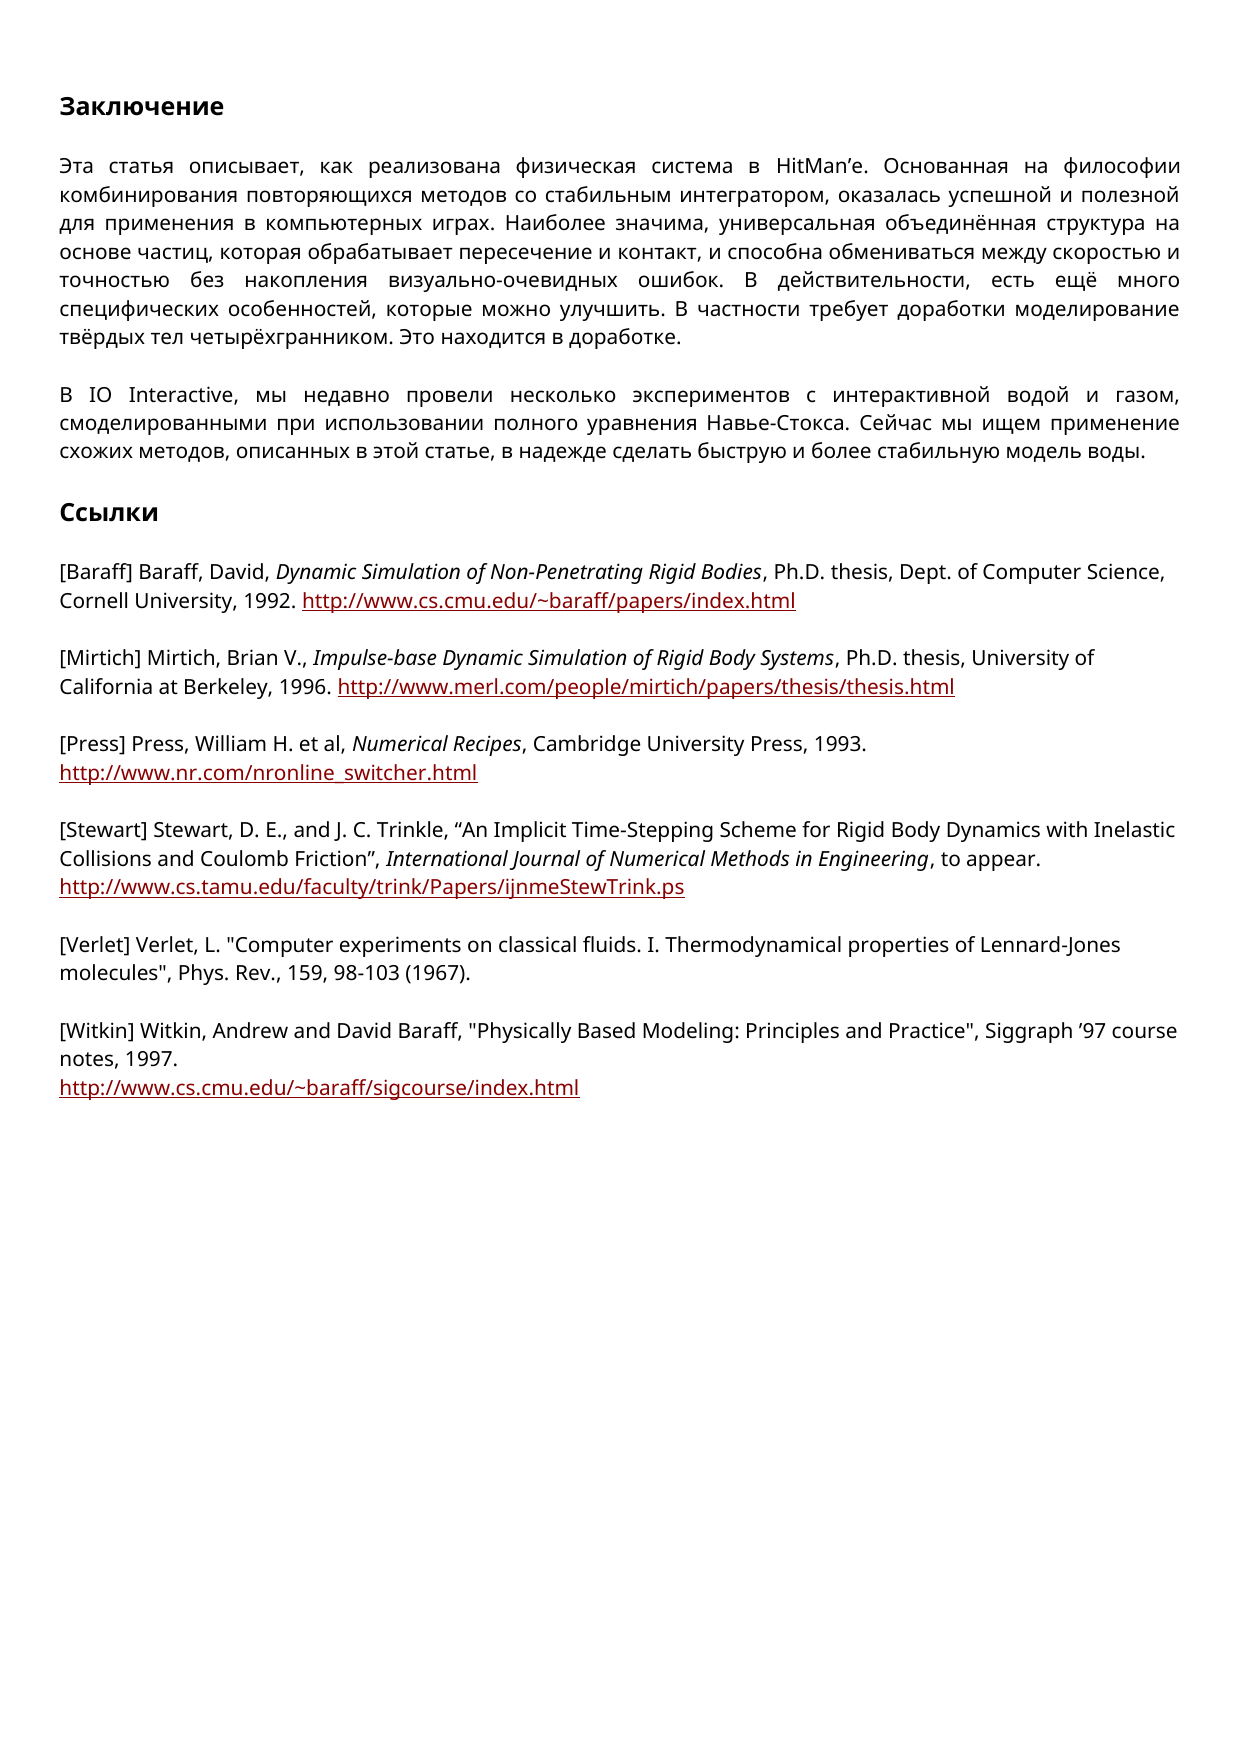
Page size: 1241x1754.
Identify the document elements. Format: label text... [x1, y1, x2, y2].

text [Baraff] Baraff, David, Dynamic Simulation of Non-Penetrating Rigid Bodies, Ph.D. thesis, Dept. of Computer Science, Cornell University, 1992. http://www.cs.cmu.edu/~baraff/papers/index.html [59, 557, 1181, 614]
text [Mirtich] Mirtich, Brian V., Impulse-base Dynamic Simulation of Rigid Body Systems, Ph.D. thesis, University of California at Berkeley, 1996. http://www.merl.com/people/mirtich/papers/thesis/thesis.html [59, 643, 1181, 700]
text [Verlet] Verlet, L. "Computer experiments on classical fluids. I. Thermodynamical properties of Lennard-Jones molecules", Phys. Rev., 159, 98-103 (1967). [59, 930, 1181, 987]
text [Press] Press, William H. et al, Numerical Recipes, Cambridge University Press, 1993. http://www.nr.com/nronline_switcher.html [59, 729, 1181, 786]
subtitle Ссылки [59, 494, 1181, 528]
text [Witkin] Witkin, Andrew and David Baraff, "Physically Based Modeling: Principles and Practice", Siggraph ’97 course notes, 1997. http://www.cs.cmu.edu/~baraff/sigcourse/index.html [59, 1016, 1181, 1101]
text В IO Interactive, мы недавно провели несколько экспериментов с интерактивной водой и газом, смоделированными при использовании полного уравнения Навье-Стокса. Сейчас мы ищем применение схожих методов, описанных в этой статье, в надежде сделать быструю и более стабильную модель воды. [59, 380, 1181, 465]
text Заключение [59, 88, 1181, 122]
text [Stewart] Stewart, D. E., and J. C. Trinkle, “An Implicit Time-Stepping Scheme for Rigid Body Dynamics with Inelastic Collisions and Coulomb Friction”, International Journal of Numerical Methods in Engineering, to appear. http://www.cs.tamu.edu/faculty/trink/Papers/ijnmeStewTrink.ps [59, 816, 1181, 901]
text Эта статья описывает, как реализована физическая система в HitMan’е. Основанная на философии комбинирования повторяющихся методов со стабильным интегратором, оказалась успешной и полезной для применения в компьютерных играх. Наиболее значима, универсальная объединённая структура на основе частиц, которая обрабатывает пересечение и контакт, и способна обмениваться между скоростью и точностью без накопления визуально-очевидных ошибок. В действительности, есть ещё много специфических особенностей, которые можно улучшить. В частности требует доработки моделирование твёрдых тел четырёхгранником. Это находится в доработке. [59, 151, 1181, 351]
